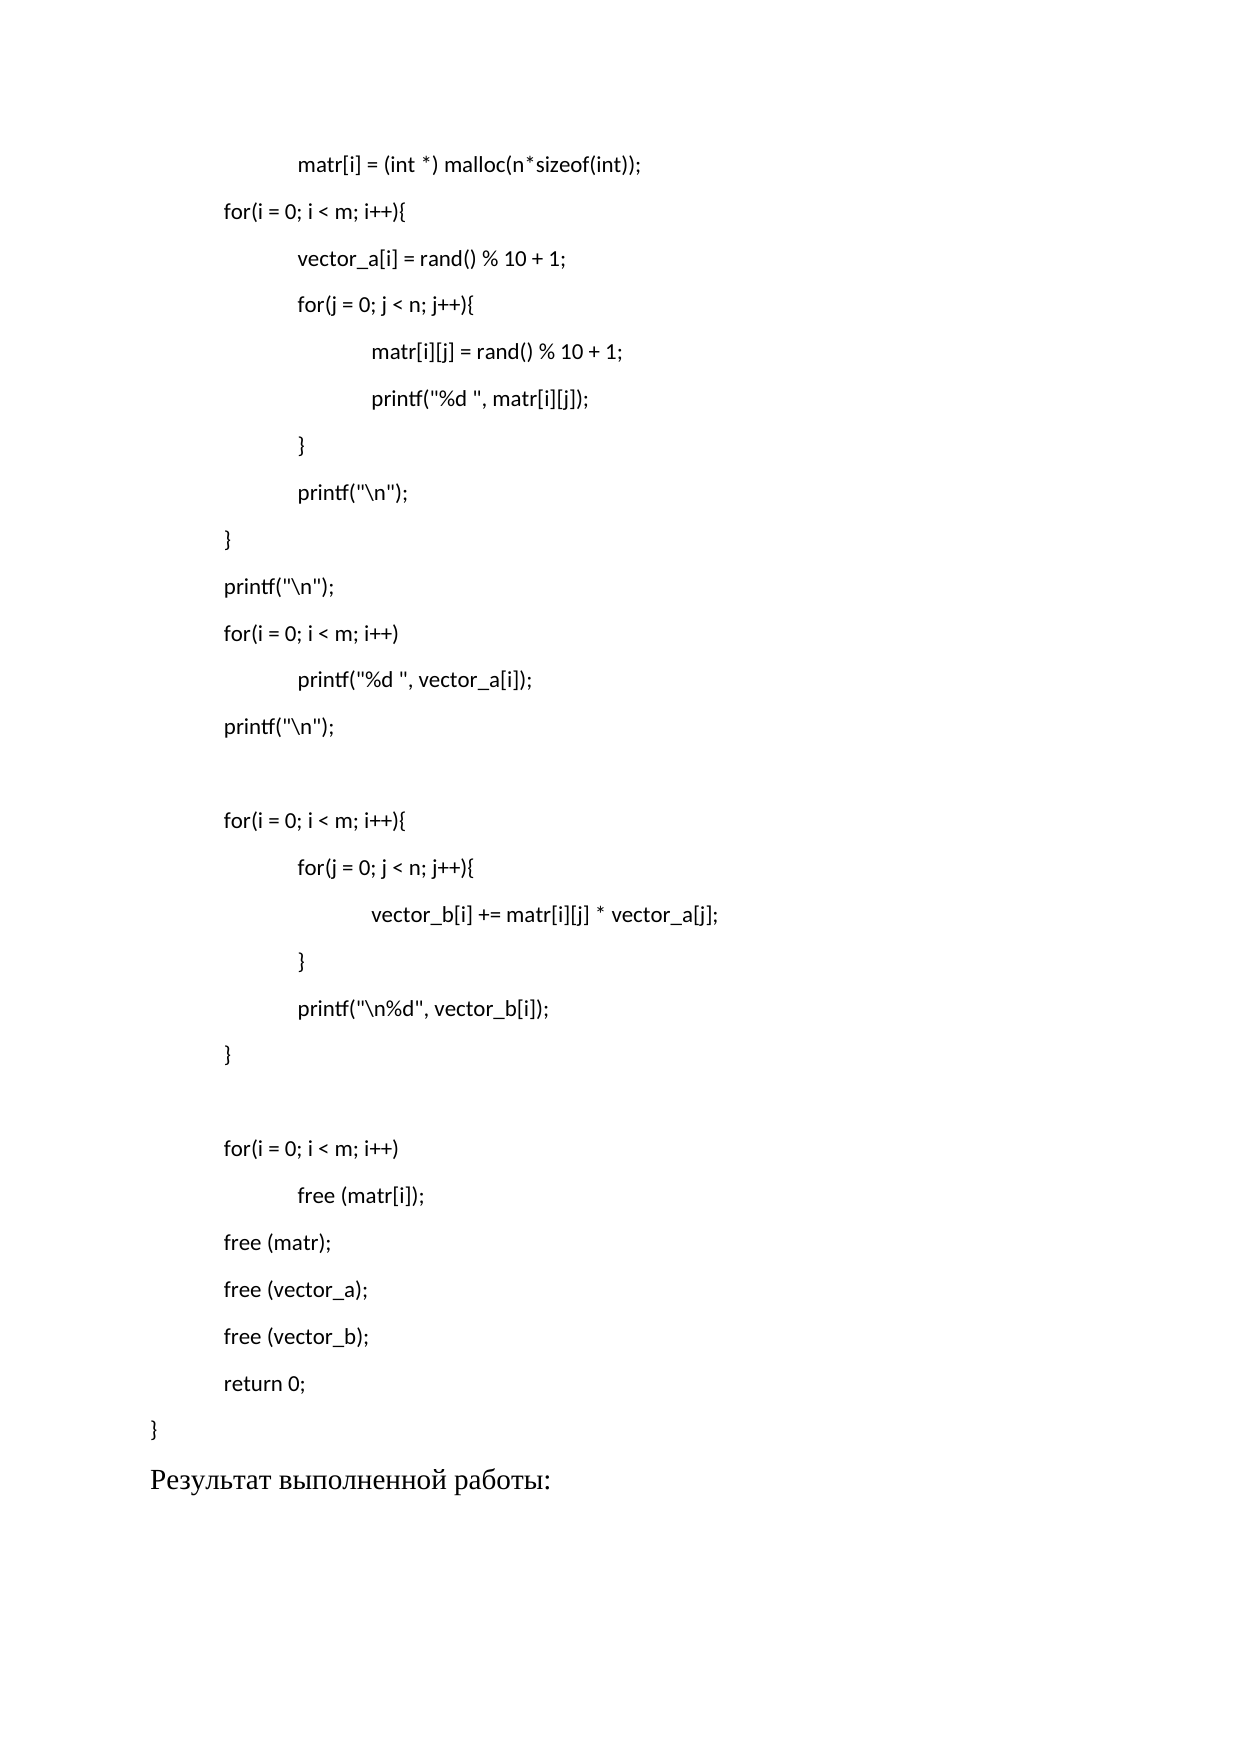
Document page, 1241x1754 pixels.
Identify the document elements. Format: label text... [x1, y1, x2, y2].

text matr[i][j] = rand() % 10 + 1; [150, 337, 1090, 366]
text } [150, 947, 1090, 975]
text printf("\n"); [150, 712, 1090, 741]
text printf("\n%d", vector_b[i]); [150, 994, 1090, 1022]
text printf("\n"); [150, 572, 1090, 600]
text printf("%d ", vector_a[i]); [150, 666, 1090, 694]
text free (vector_a); [150, 1275, 1090, 1303]
text for(i = 0; i < m; i++){ [150, 197, 1090, 225]
text printf("%d ", matr[i][j]); [150, 384, 1090, 412]
text vector_b[i] += matr[i][j] * vector_a[j]; [150, 900, 1090, 928]
text } [150, 1416, 1090, 1444]
text } [150, 1041, 1090, 1069]
text Результат выполненной работы: [150, 1462, 1090, 1496]
text return 0; [150, 1369, 1090, 1397]
text } [150, 525, 1090, 553]
text for(i = 0; i < m; i++) [150, 1134, 1090, 1162]
text free (matr[i]); [150, 1181, 1090, 1209]
text for(j = 0; j < n; j++){ [150, 291, 1090, 319]
text free (matr); [150, 1228, 1090, 1256]
text for(i = 0; i < m; i++) [150, 619, 1090, 647]
text matr[i] = (int *) malloc(n*sizeof(int)); [150, 150, 1090, 178]
text vector_a[i] = rand() % 10 + 1; [150, 244, 1090, 272]
text } [150, 431, 1090, 459]
text for(i = 0; i < m; i++){ [150, 806, 1090, 834]
text printf("\n"); [150, 478, 1090, 506]
text free (vector_b); [150, 1322, 1090, 1350]
text for(j = 0; j < n; j++){ [150, 853, 1090, 881]
